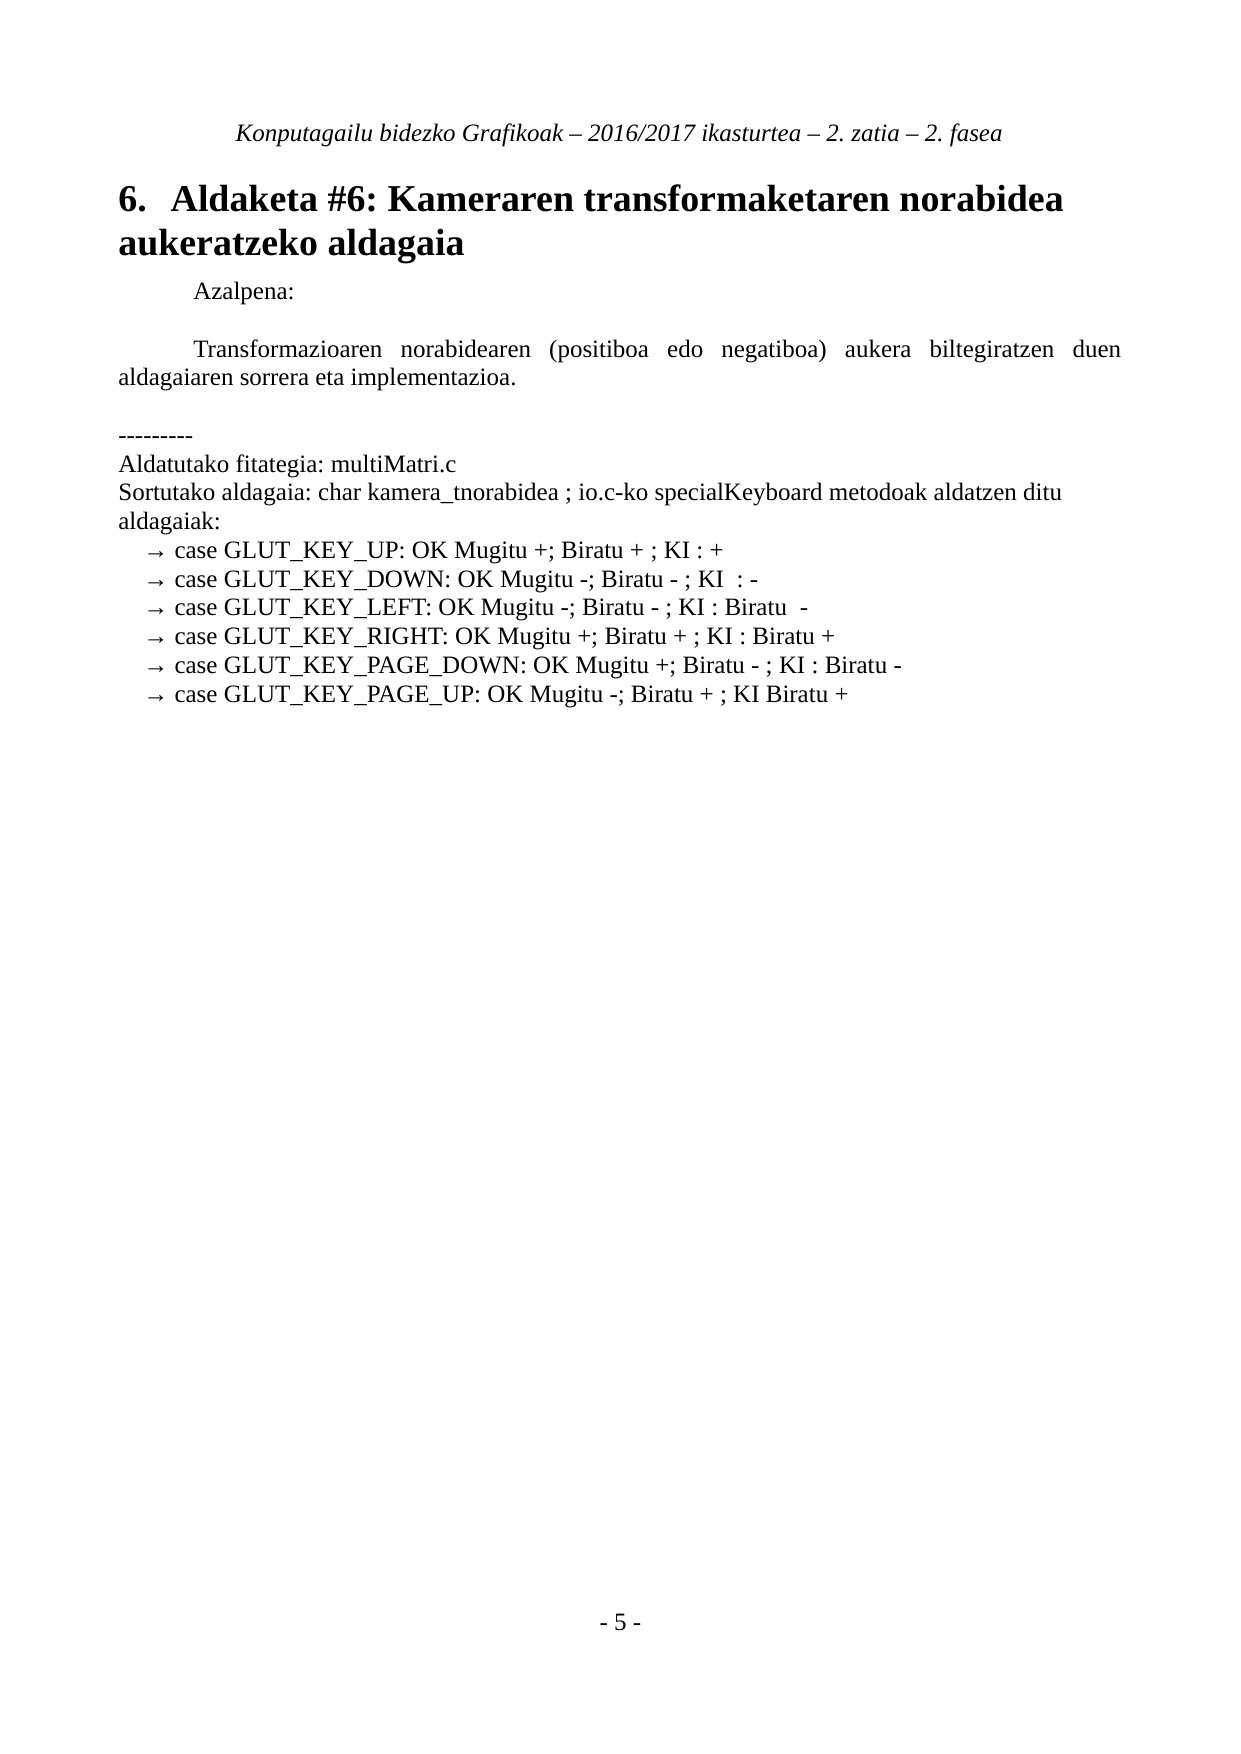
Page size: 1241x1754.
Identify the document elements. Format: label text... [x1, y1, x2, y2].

text Sortutako aldagaia: char kamera_tnorabidea ; io.c-ko specialKeyboard metodoak aldatzen ditu aldagaiak: [118, 477, 1122, 535]
text → case GLUT_KEY_DOWN: OK Mugitu -; Biratu - ; KI : - [118, 564, 1122, 592]
subtitle Aldaketa #6: Kameraren transformaketaren norabidea aukeratzeko aldagaia [118, 176, 1122, 264]
text → case GLUT_KEY_UP: OK Mugitu +; Biratu + ; KI : + [118, 535, 1122, 564]
text → case GLUT_KEY_PAGE_UP: OK Mugitu -; Biratu + ; KI Biratu + [118, 679, 1122, 707]
text Azalpena: [118, 276, 1122, 305]
text → case GLUT_KEY_LEFT: OK Mugitu -; Biratu - ; KI : Biratu - [118, 592, 1122, 621]
text --------- [118, 420, 1122, 449]
text Transformazioaren norabidearen (positiboa edo negatiboa) aukera biltegiratzen duen aldagaiaren sorrera eta implementazioa. [118, 334, 1122, 391]
text → case GLUT_KEY_RIGHT: OK Mugitu +; Biratu + ; KI : Biratu + [118, 621, 1122, 650]
text Aldatutako fitategia: multiMatri.c [118, 449, 1122, 477]
text → case GLUT_KEY_PAGE_DOWN: OK Mugitu +; Biratu - ; KI : Biratu - [118, 650, 1122, 679]
